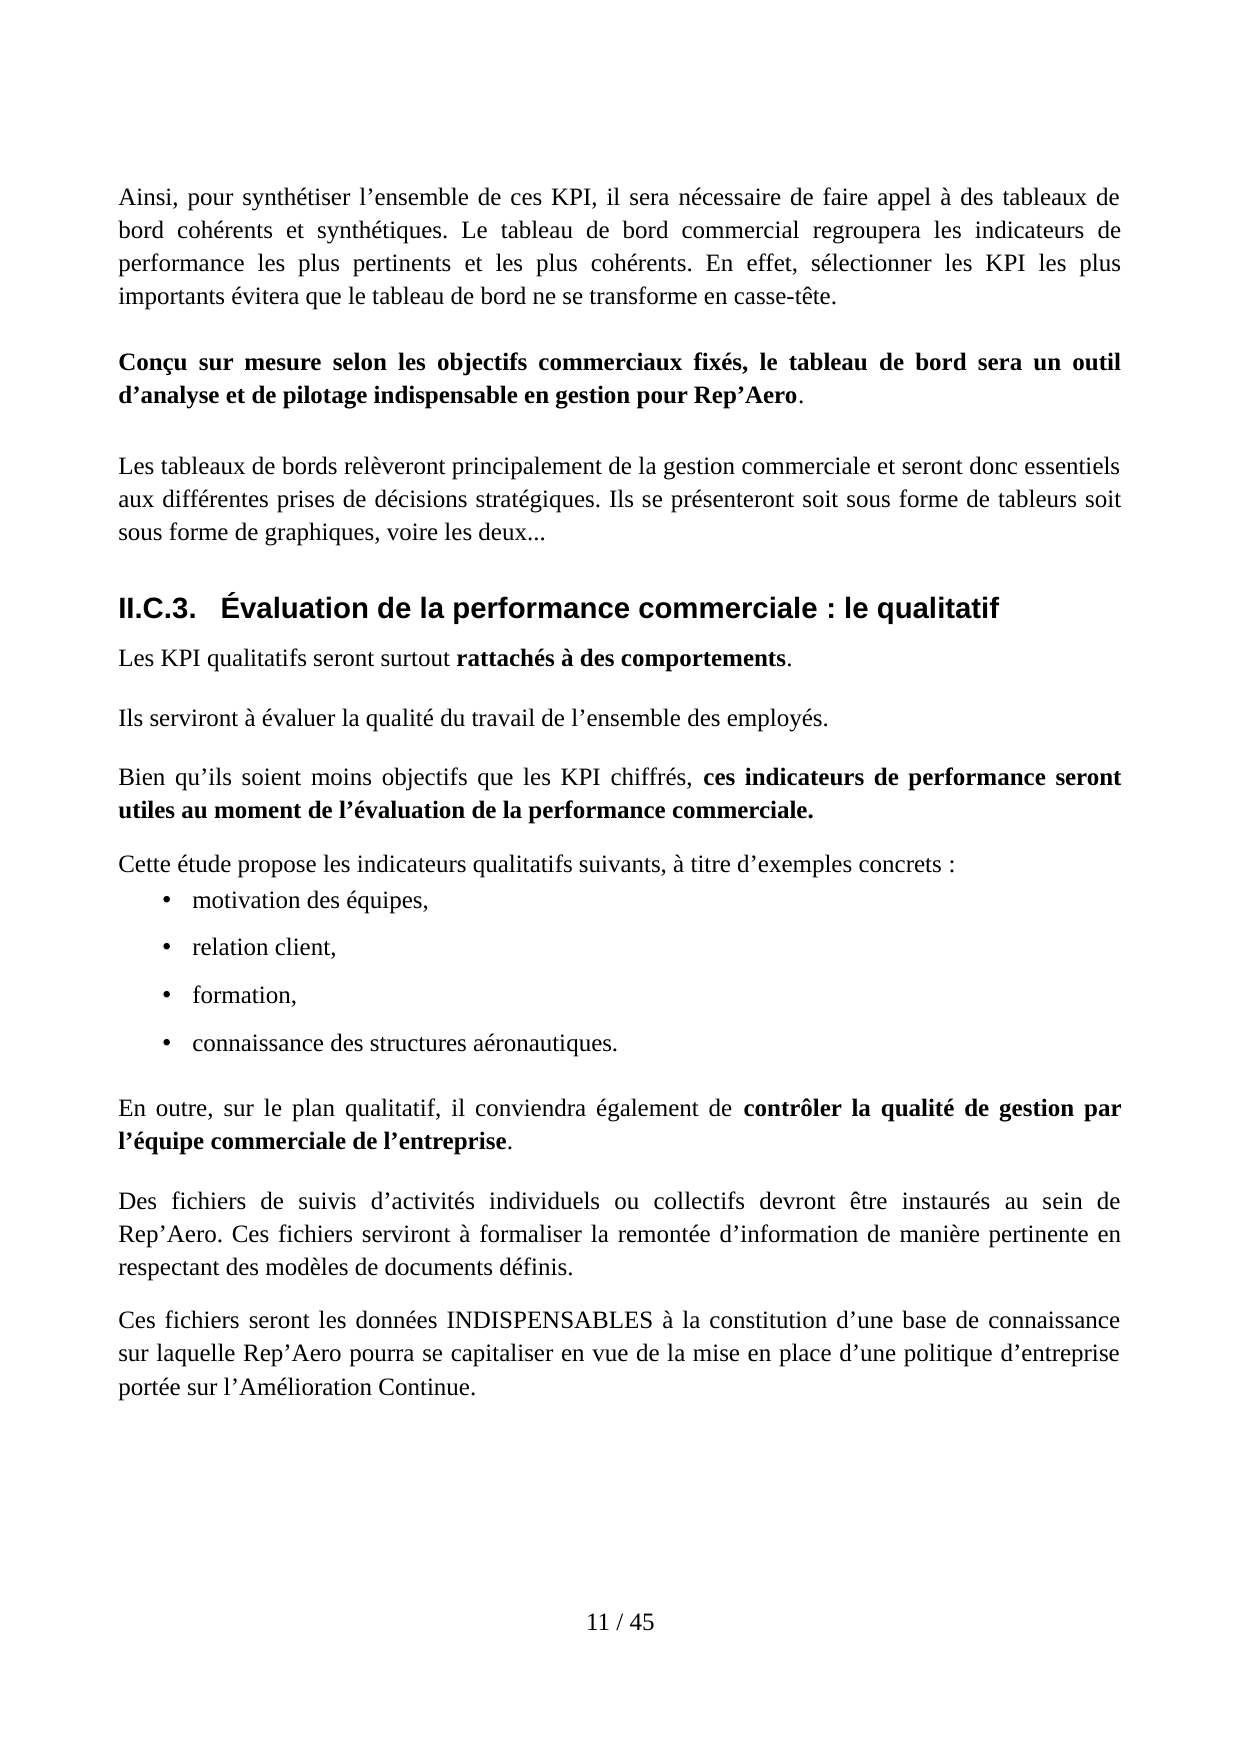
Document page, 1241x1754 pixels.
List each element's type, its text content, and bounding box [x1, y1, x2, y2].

subtitle Évaluation de la performance commerciale : le qualitatif [118, 591, 1122, 625]
list motivation des équipes, [162, 885, 1122, 914]
text Bien qu’ils soient moins objectifs que les KPI chiffrés, ces indicateurs de performance seront utiles au moment de l’évaluation de la performance commerciale. [118, 762, 1122, 824]
text Des fichiers de suivis d’activités individuels ou collectifs devront être instaurés au sein de Rep’Aero. Ces fichiers serviront à formaliser la remontée d’information de manière pertinente en respectant des modèles de documents définis. [118, 1186, 1122, 1281]
text En outre, sur le plan qualitatif, il conviendra également de contrôler la qualité de gestion par l’équipe commerciale de l’entreprise. [118, 1093, 1122, 1155]
list relation client, [162, 932, 1122, 961]
text Ces fichiers seront les données INDISPENSABLES à la constitution d’une base de connaissance sur laquelle Rep’Aero pourra se capitaliser en vue de la mise en place d’une politique d’entreprise portée sur l’Amélioration Continue. [118, 1306, 1122, 1400]
list connaissance des structures aéronautiques. [162, 1028, 1122, 1056]
text Ils serviront à évaluer la qualité du travail de l’ensemble des employés. [118, 703, 1122, 732]
text Cette étude propose les indicateurs qualitatifs suivants, à titre d’exemples concrets : [118, 849, 1122, 878]
text Les tableaux de bords relèveront principalement de la gestion commerciale et seront donc essentiels aux différentes prises de décisions stratégiques. Ils se présenteront soit sous forme de tableurs soit sous forme de graphiques, voire les deux... [118, 451, 1122, 546]
text Les KPI qualitatifs seront surtout rattachés à des comportements. [118, 643, 1122, 672]
list formation, [162, 980, 1122, 1009]
text Ainsi, pour synthétiser l’ensemble de ces KPI, il sera nécessaire de faire appel à des tableaux de bord cohérents et synthétiques. Le tableau de bord commercial regroupera les indicateurs de performance les plus pertinents et les plus cohérents. En effet, sélectionner les KPI les plus importants évitera que le tableau de bord ne se transforme en casse-tête. [118, 182, 1122, 310]
text Conçu sur mesure selon les objectifs commerciaux fixés, le tableau de bord sera un outil d’analyse et de pilotage indispensable en gestion pour Rep’Aero. [118, 347, 1122, 408]
